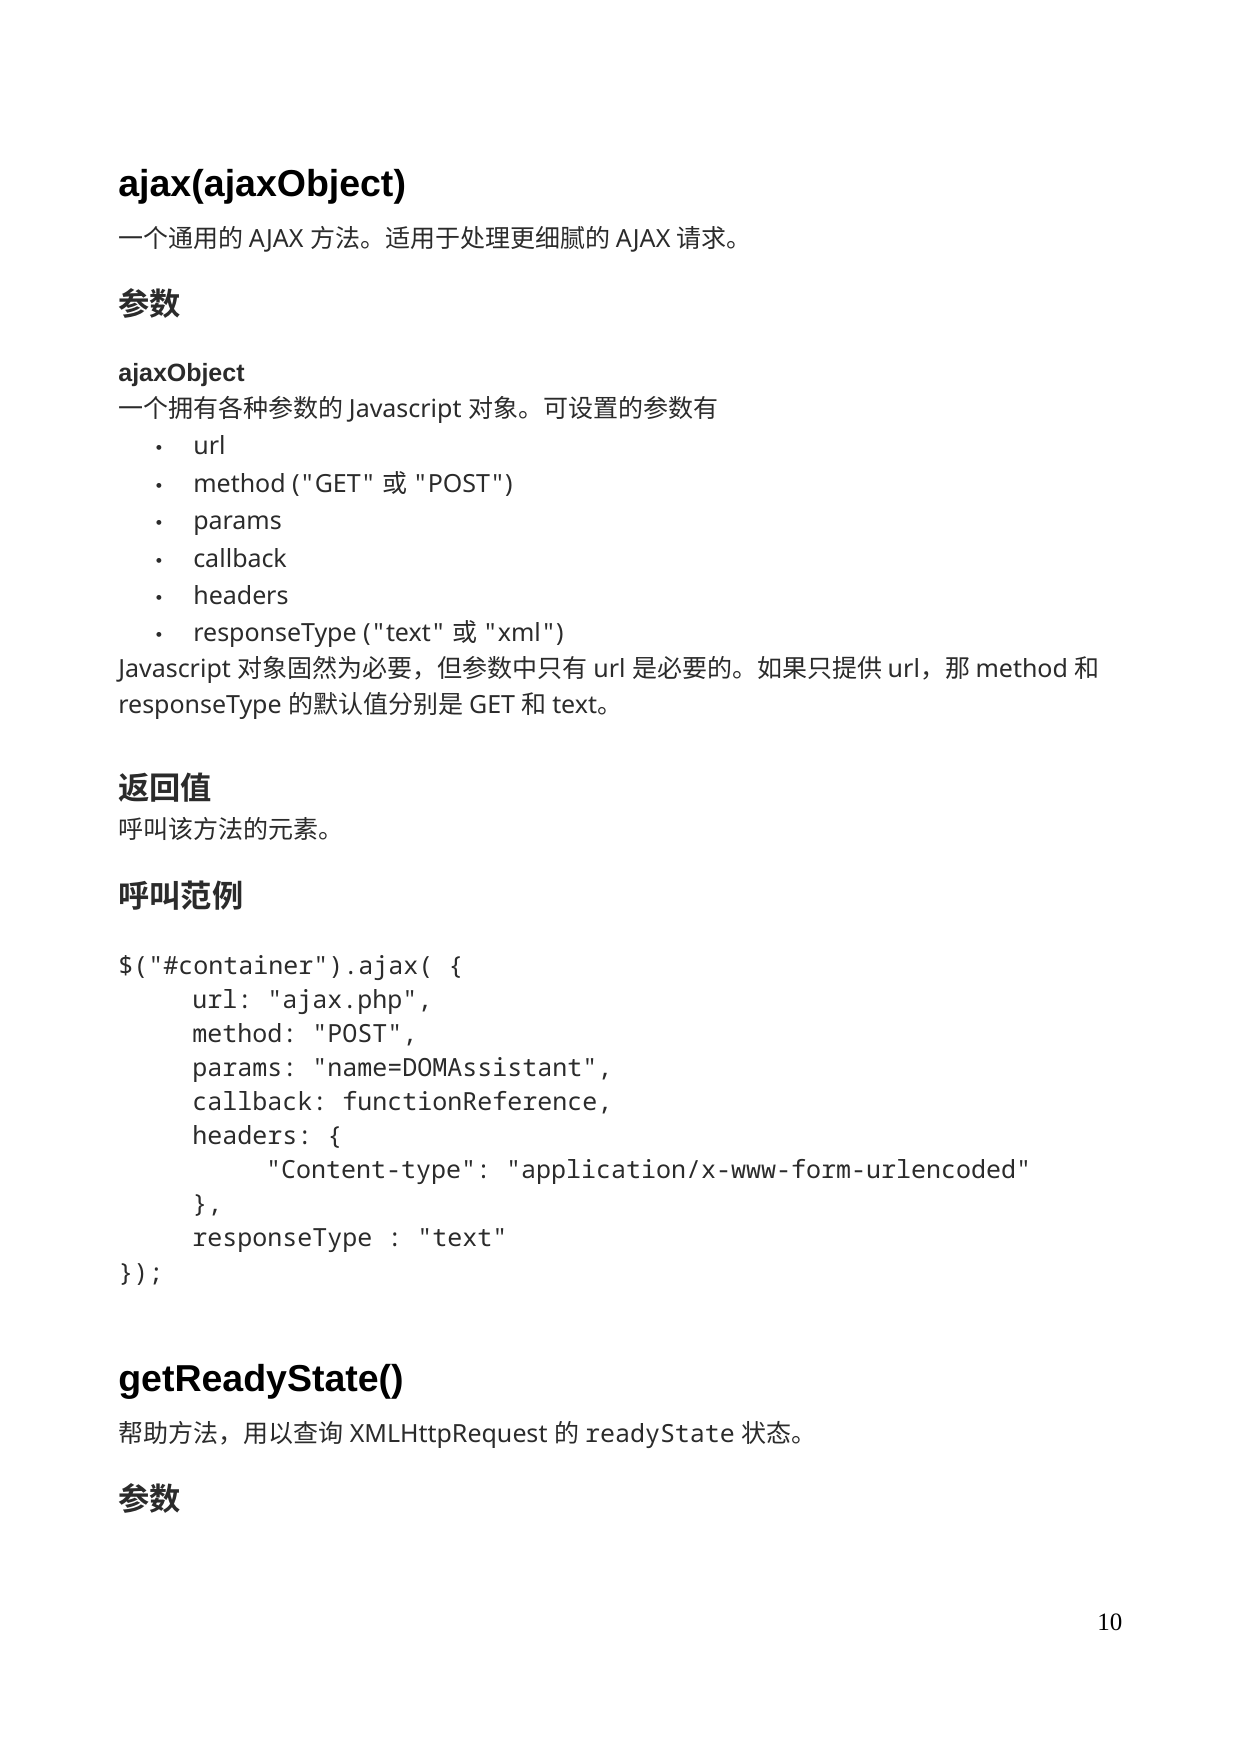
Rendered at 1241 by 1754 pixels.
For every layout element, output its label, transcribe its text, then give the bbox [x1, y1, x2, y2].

text 返回值 [118, 721, 1122, 809]
text 呼叫该方法的元素。 [118, 809, 1122, 846]
subtitle getReadyState() [118, 1313, 1122, 1399]
text 一个通用的 AJAX 方法。适用于处理更细腻的 AJAX 请求。 [118, 217, 1122, 254]
list params [156, 499, 1122, 537]
list method ("GET" 或 "POST") [156, 462, 1122, 499]
text 帮助方法，用以查询 XMLHttpRequest 的 readyState 状态。 [118, 1412, 1122, 1449]
text 参数 [118, 1474, 1122, 1520]
list headers [156, 574, 1122, 612]
subtitle ajax(ajaxObject) [118, 118, 1122, 204]
text ajaxObject [118, 349, 1122, 387]
list callback [156, 537, 1122, 574]
text 呼叫范例 [118, 871, 1122, 916]
text 参数 [118, 279, 1122, 324]
text Javascript 对象固然为必要，但参数中只有 url 是必要的。如果只提供 url，那 method 和 responseType 的默认值分别是 GET 和 text。 [118, 648, 1122, 721]
text $("#container").ajax( { url: "ajax.php", method: "POST", params: "name=DOMAssistant", callback: functionReference, headers: { "Content-type": "application/x-www-form-urlencoded" }, responseType : "text" }); [118, 948, 1122, 1288]
text 一个拥有各种参数的 Javascript 对象。可设置的参数有 [118, 387, 1122, 424]
list url [156, 424, 1122, 462]
list responseType ("text" 或 "xml") [156, 612, 1122, 648]
